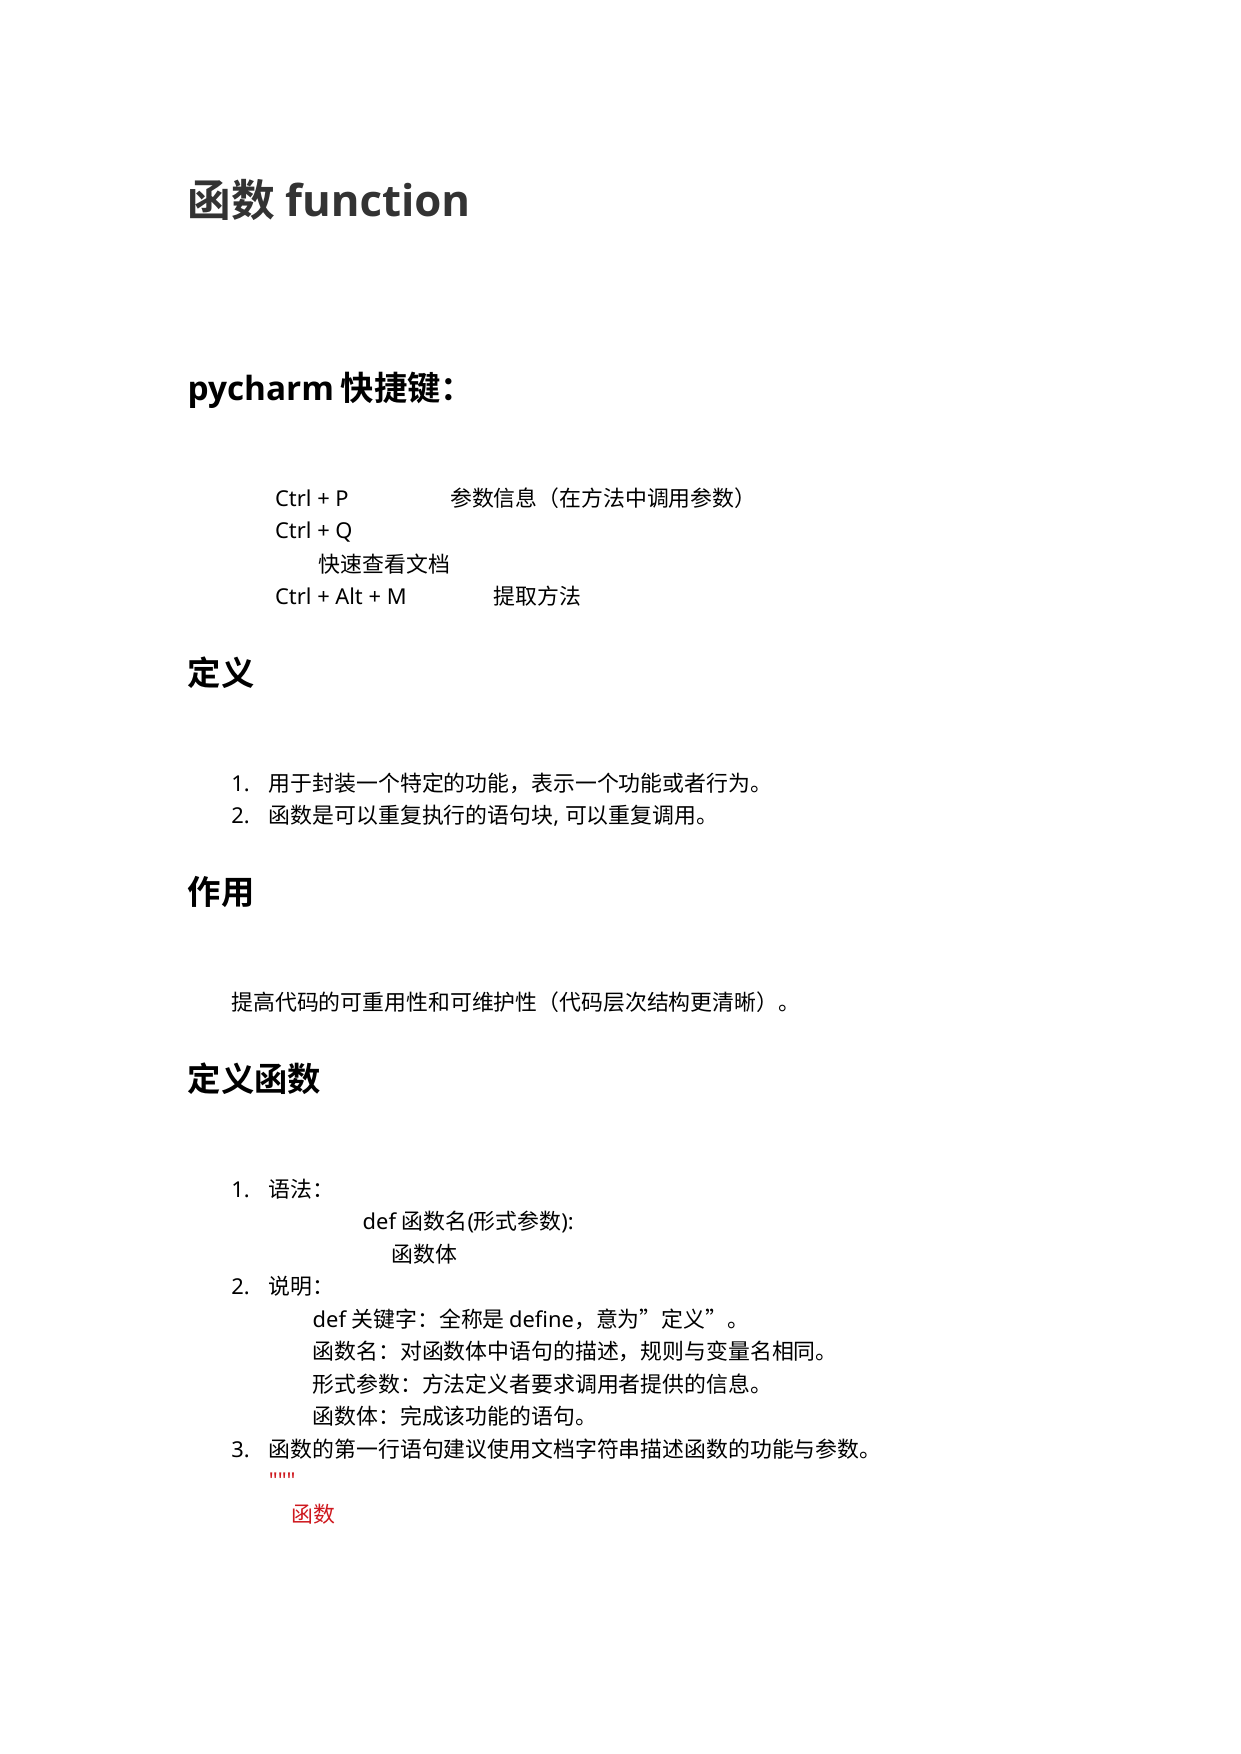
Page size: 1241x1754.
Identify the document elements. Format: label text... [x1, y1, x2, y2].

list 语法： [231, 1171, 1053, 1204]
text 提高代码的可重用性和可维护性（代码层次结构更清晰）。 [187, 985, 1053, 1017]
subtitle 定义函数 [187, 1044, 1053, 1109]
subtitle 定义 [187, 638, 1053, 703]
subtitle 函数 function [187, 165, 1053, 230]
list 说明： [231, 1269, 1053, 1301]
text Ctrl + P 参数信息（在方法中调用参数） [231, 481, 1053, 514]
list 函数体：完成该功能的语句。 [312, 1399, 1053, 1431]
text Ctrl + Q [231, 514, 1053, 546]
list 函数 [231, 1496, 1053, 1529]
list def 关键字：全称是define，意为”定义”。 [312, 1301, 1053, 1334]
text 函数体 [362, 1236, 1053, 1269]
text 快速查看文档 [231, 546, 1053, 579]
subtitle 作用 [187, 857, 1053, 922]
list 函数的第一行语句建议使用文档字符串描述函数的功能与参数。 [231, 1431, 1053, 1464]
text def 函数名(形式参数): [362, 1204, 1053, 1236]
text Ctrl + Alt + M 提取方法 [231, 579, 1053, 611]
list 函数名：对函数体中语句的描述，规则与变量名相同。 [312, 1334, 1053, 1366]
subtitle pycharm快捷键： [187, 354, 1053, 419]
list """ [231, 1464, 1053, 1496]
list 用于封装一个特定的功能，表示一个功能或者行为。 [231, 765, 1053, 798]
list 形式参数：方法定义者要求调用者提供的信息。 [312, 1366, 1053, 1399]
list 函数是可以重复执行的语句块, 可以重复调用。 [231, 798, 1053, 830]
